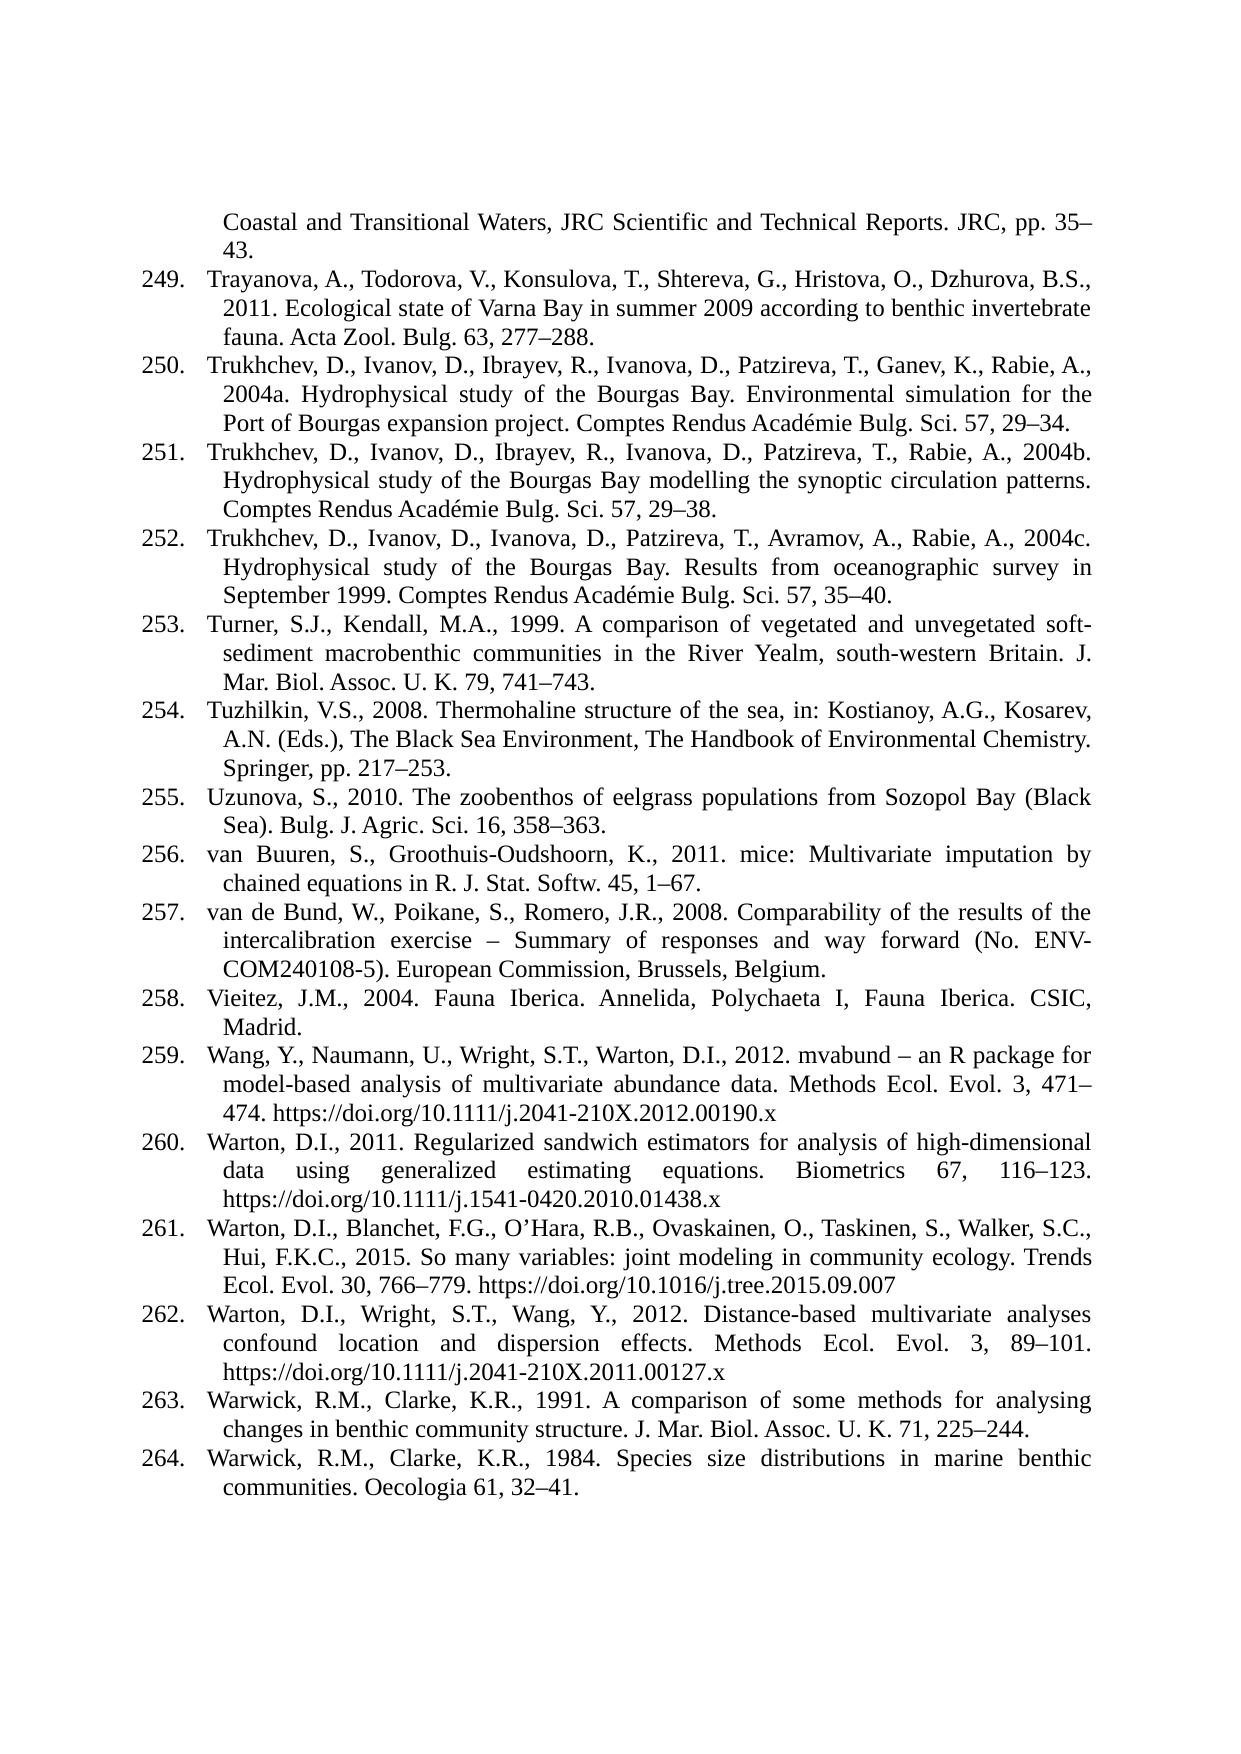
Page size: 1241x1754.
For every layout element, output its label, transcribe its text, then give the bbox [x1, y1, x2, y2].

list Warton, D.I., Blanchet, F.G., O’Hara, R.B., Ovaskainen, O., Taskinen, S., Walker, S.C., Hui, F.K.C., 2015. So many variables: joint modeling in community ecology. Trends Ecol. Evol. 30, 766–779. https://doi.org/10.1016/j.tree.2015.09.007 [185, 1213, 1093, 1299]
list Warwick, R.M., Clarke, K.R., 1991. A comparison of some methods for analysing changes in benthic community structure. J. Mar. Biol. Assoc. U. K. 71, 225–244. [185, 1385, 1093, 1443]
list Tuzhilkin, V.S., 2008. Thermohaline structure of the sea, in: Kostianoy, A.G., Kosarev, A.N. (Eds.), The Black Sea Environment, The Handbook of Environmental Chemistry. Springer, pp. 217–253. [185, 695, 1093, 782]
list Trukhchev, D., Ivanov, D., Ivanova, D., Patzireva, T., Avramov, A., Rabie, A., 2004c. Hydrophysical study of the Bourgas Bay. Results from oceanographic survey in September 1999. Comptes Rendus Académie Bulg. Sci. 57, 35–40. [185, 523, 1093, 609]
list Warton, D.I., 2011. Regularized sandwich estimators for analysis of high-dimensional data using generalized estimating equations. Biometrics 67, 116–123. https://doi.org/10.1111/j.1541-0420.2010.01438.x [185, 1127, 1093, 1213]
list Turner, S.J., Kendall, M.A., 1999. A comparison of vegetated and unvegetated soft-sediment macrobenthic communities in the River Yealm, south-western Britain. J. Mar. Biol. Assoc. U. K. 79, 741–743. [185, 609, 1093, 695]
list Trukhchev, D., Ivanov, D., Ibrayev, R., Ivanova, D., Patzireva, T., Rabie, A., 2004b. Hydrophysical study of the Bourgas Bay modelling the synoptic circulation patterns. Comptes Rendus Académie Bulg. Sci. 57, 29–38. [185, 437, 1093, 523]
list Uzunova, S., 2010. The zoobenthos of eelgrass populations from Sozopol Bay (Black Sea). Bulg. J. Agric. Sci. 16, 358–363. [185, 782, 1093, 839]
list Coastal and Transitional Waters, JRC Scientific and Technical Reports. JRC, pp. 35–43. [185, 207, 1093, 264]
list Warton, D.I., Wright, S.T., Wang, Y., 2012. Distance-based multivariate analyses confound location and dispersion effects. Methods Ecol. Evol. 3, 89–101. https://doi.org/10.1111/j.2041-210X.2011.00127.x [185, 1299, 1093, 1385]
list Trayanova, A., Todorova, V., Konsulova, T., Shtereva, G., Hristova, O., Dzhurova, B.S., 2011. Ecological state of Varna Bay in summer 2009 according to benthic invertebrate fauna. Acta Zool. Bulg. 63, 277–288. [185, 264, 1093, 350]
list van de Bund, W., Poikane, S., Romero, J.R., 2008. Comparability of the results of the intercalibration exercise – Summary of responses and way forward (No. ENV-COM240108-5). European Commission, Brussels, Belgium. [185, 897, 1093, 983]
list Wang, Y., Naumann, U., Wright, S.T., Warton, D.I., 2012. mvabund – an R package for model-based analysis of multivariate abundance data. Methods Ecol. Evol. 3, 471–474. https://doi.org/10.1111/j.2041-210X.2012.00190.x [185, 1040, 1093, 1127]
list Vieitez, J.M., 2004. Fauna Iberica. Annelida, Polychaeta I, Fauna Iberica. CSIC, Madrid. [185, 983, 1093, 1040]
list van Buuren, S., Groothuis-Oudshoorn, K., 2011. mice: Multivariate imputation by chained equations in R. J. Stat. Softw. 45, 1–67. [185, 839, 1093, 897]
list Trukhchev, D., Ivanov, D., Ibrayev, R., Ivanova, D., Patzireva, T., Ganev, K., Rabie, A., 2004a. Hydrophysical study of the Bourgas Bay. Environmental simulation for the Port of Bourgas expansion project. Comptes Rendus Académie Bulg. Sci. 57, 29–34. [185, 350, 1093, 437]
list Warwick, R.M., Clarke, K.R., 1984. Species size distributions in marine benthic communities. Oecologia 61, 32–41. [185, 1443, 1093, 1500]
